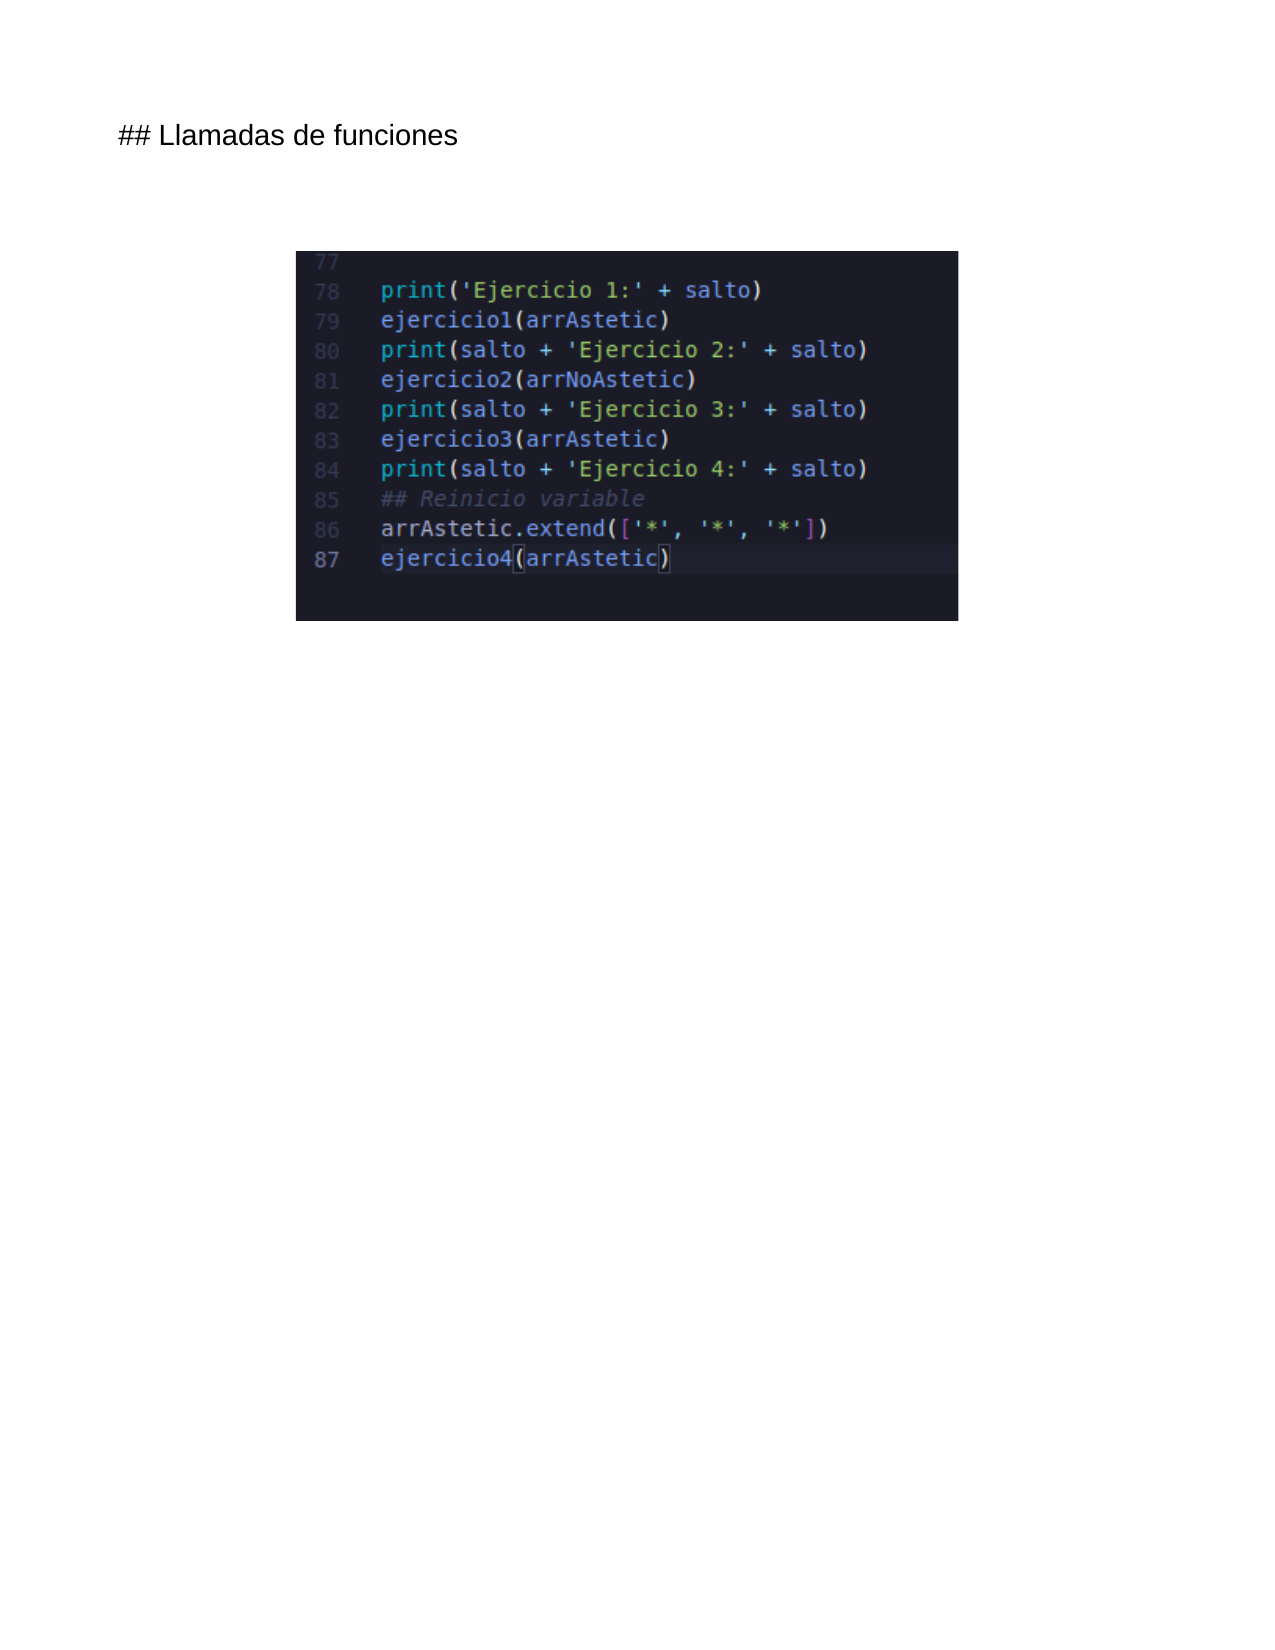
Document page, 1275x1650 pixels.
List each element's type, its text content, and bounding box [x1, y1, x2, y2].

picture [295, 251, 959, 621]
text ## Llamadas de funciones [118, 118, 1157, 152]
